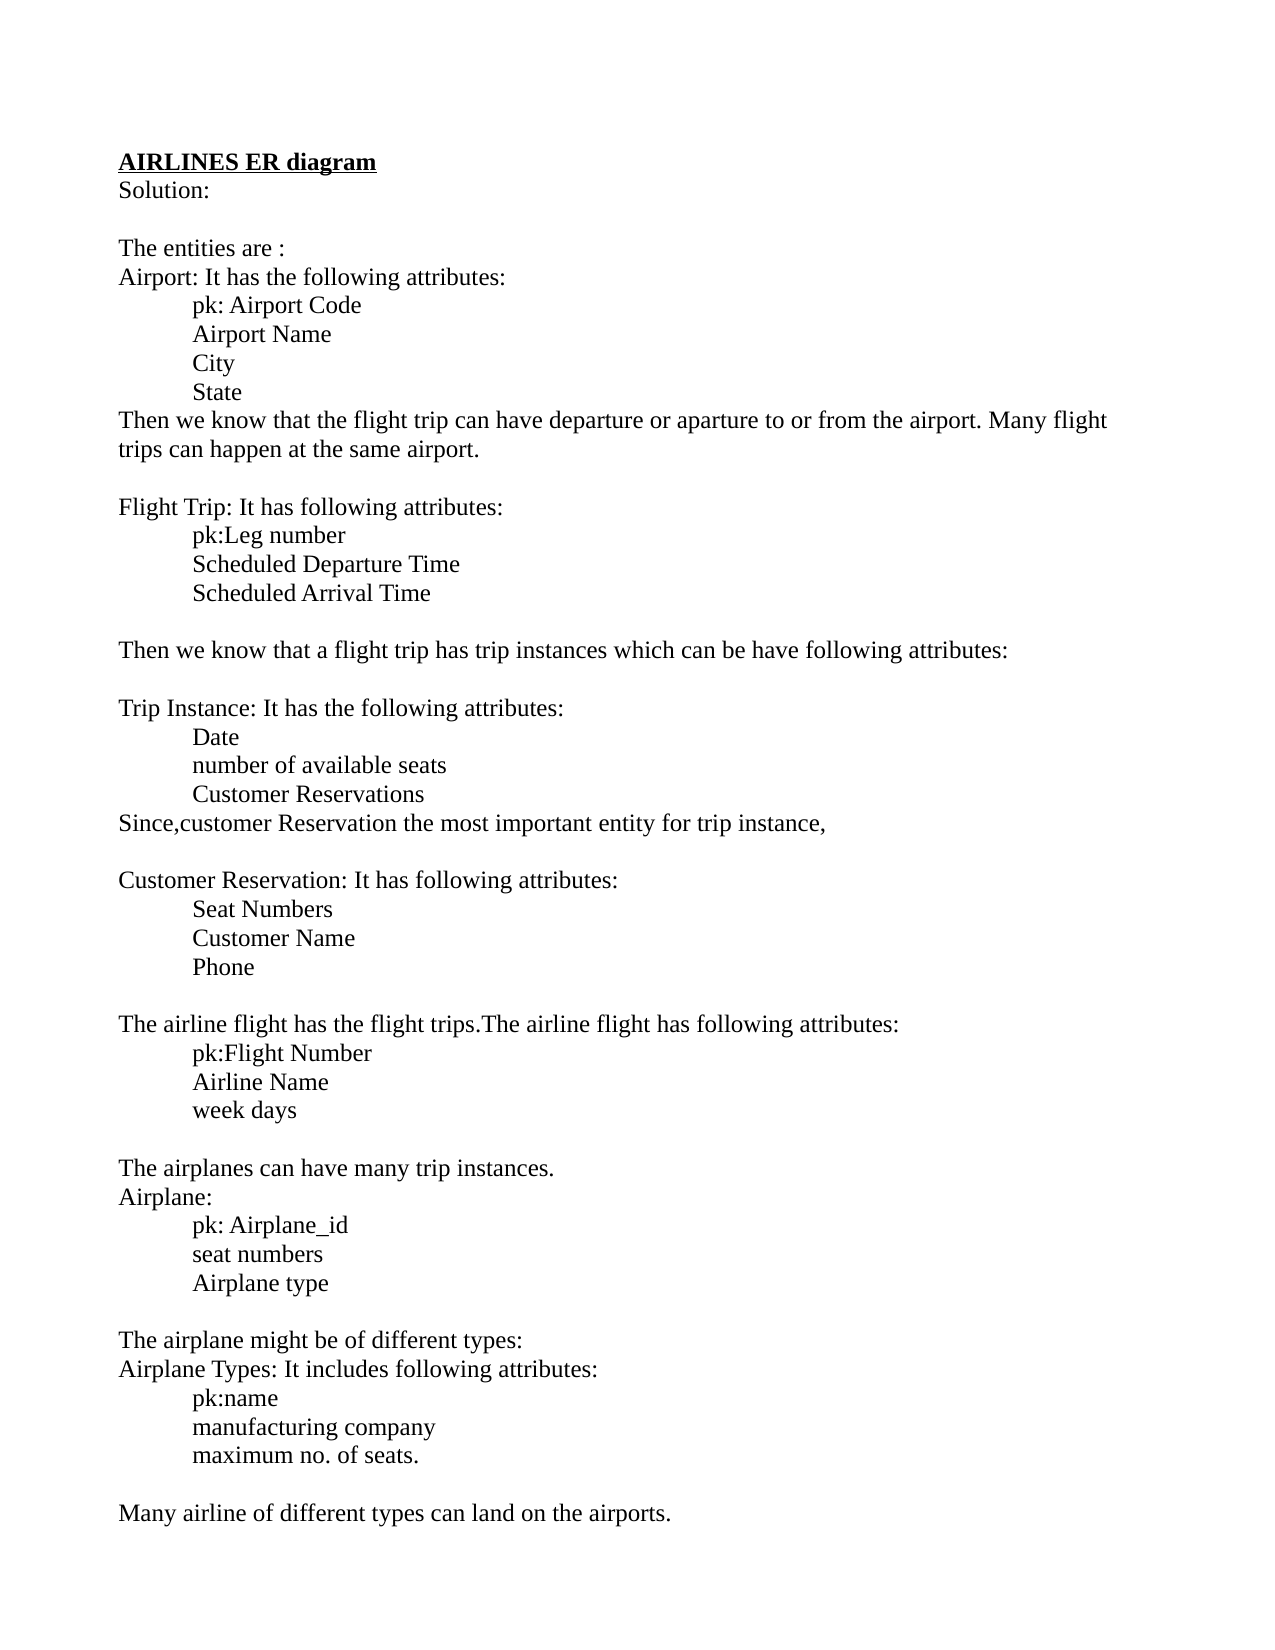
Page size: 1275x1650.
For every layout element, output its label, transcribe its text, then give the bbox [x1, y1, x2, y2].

text Seat Numbers [118, 894, 1157, 923]
text Solution: [118, 176, 1157, 204]
text pk:Flight Number [118, 1038, 1157, 1067]
text manufacturing company [118, 1412, 1157, 1441]
text Scheduled Arrival Time [118, 578, 1157, 607]
text Then we know that the flight trip can have departure or aparture to or from the airport. Many flight trips can happen at the same airport. [118, 406, 1157, 463]
text The entities are : [118, 233, 1157, 262]
text Trip Instance: It has the following attributes: [118, 693, 1157, 722]
text State [118, 377, 1157, 406]
text Customer Reservations [118, 779, 1157, 808]
text Airplane type [118, 1268, 1157, 1297]
text Airport: It has the following attributes: [118, 262, 1157, 291]
text Since,customer Reservation the most important entity for trip instance, [118, 808, 1157, 837]
text The airplane might be of different types: [118, 1326, 1157, 1354]
text pk:name [118, 1383, 1157, 1412]
text Date [118, 722, 1157, 751]
text Airline Name [118, 1067, 1157, 1096]
text The airline flight has the flight trips.The airline flight has following attributes: [118, 1009, 1157, 1038]
text week days [118, 1096, 1157, 1124]
text Scheduled Departure Time [118, 549, 1157, 578]
text Customer Name [118, 923, 1157, 952]
text Phone [118, 952, 1157, 981]
text seat numbers [118, 1239, 1157, 1268]
text City [118, 348, 1157, 377]
text Flight Trip: It has following attributes: [118, 492, 1157, 521]
text The airplanes can have many trip instances. [118, 1153, 1157, 1182]
text Airport Name [118, 319, 1157, 348]
text AIRLINES ER diagram [118, 147, 1157, 176]
text Then we know that a flight trip has trip instances which can be have following attributes: [118, 636, 1157, 664]
text number of available seats [118, 751, 1157, 779]
text maximum no. of seats. [118, 1441, 1157, 1469]
text Airplane: [118, 1182, 1157, 1211]
text Customer Reservation: It has following attributes: [118, 866, 1157, 894]
text pk: Airplane_id [118, 1211, 1157, 1239]
text Airplane Types: It includes following attributes: [118, 1354, 1157, 1383]
text pk:Leg number [118, 521, 1157, 549]
text Many airline of different types can land on the airports. [118, 1498, 1157, 1527]
text pk: Airport Code [118, 291, 1157, 319]
